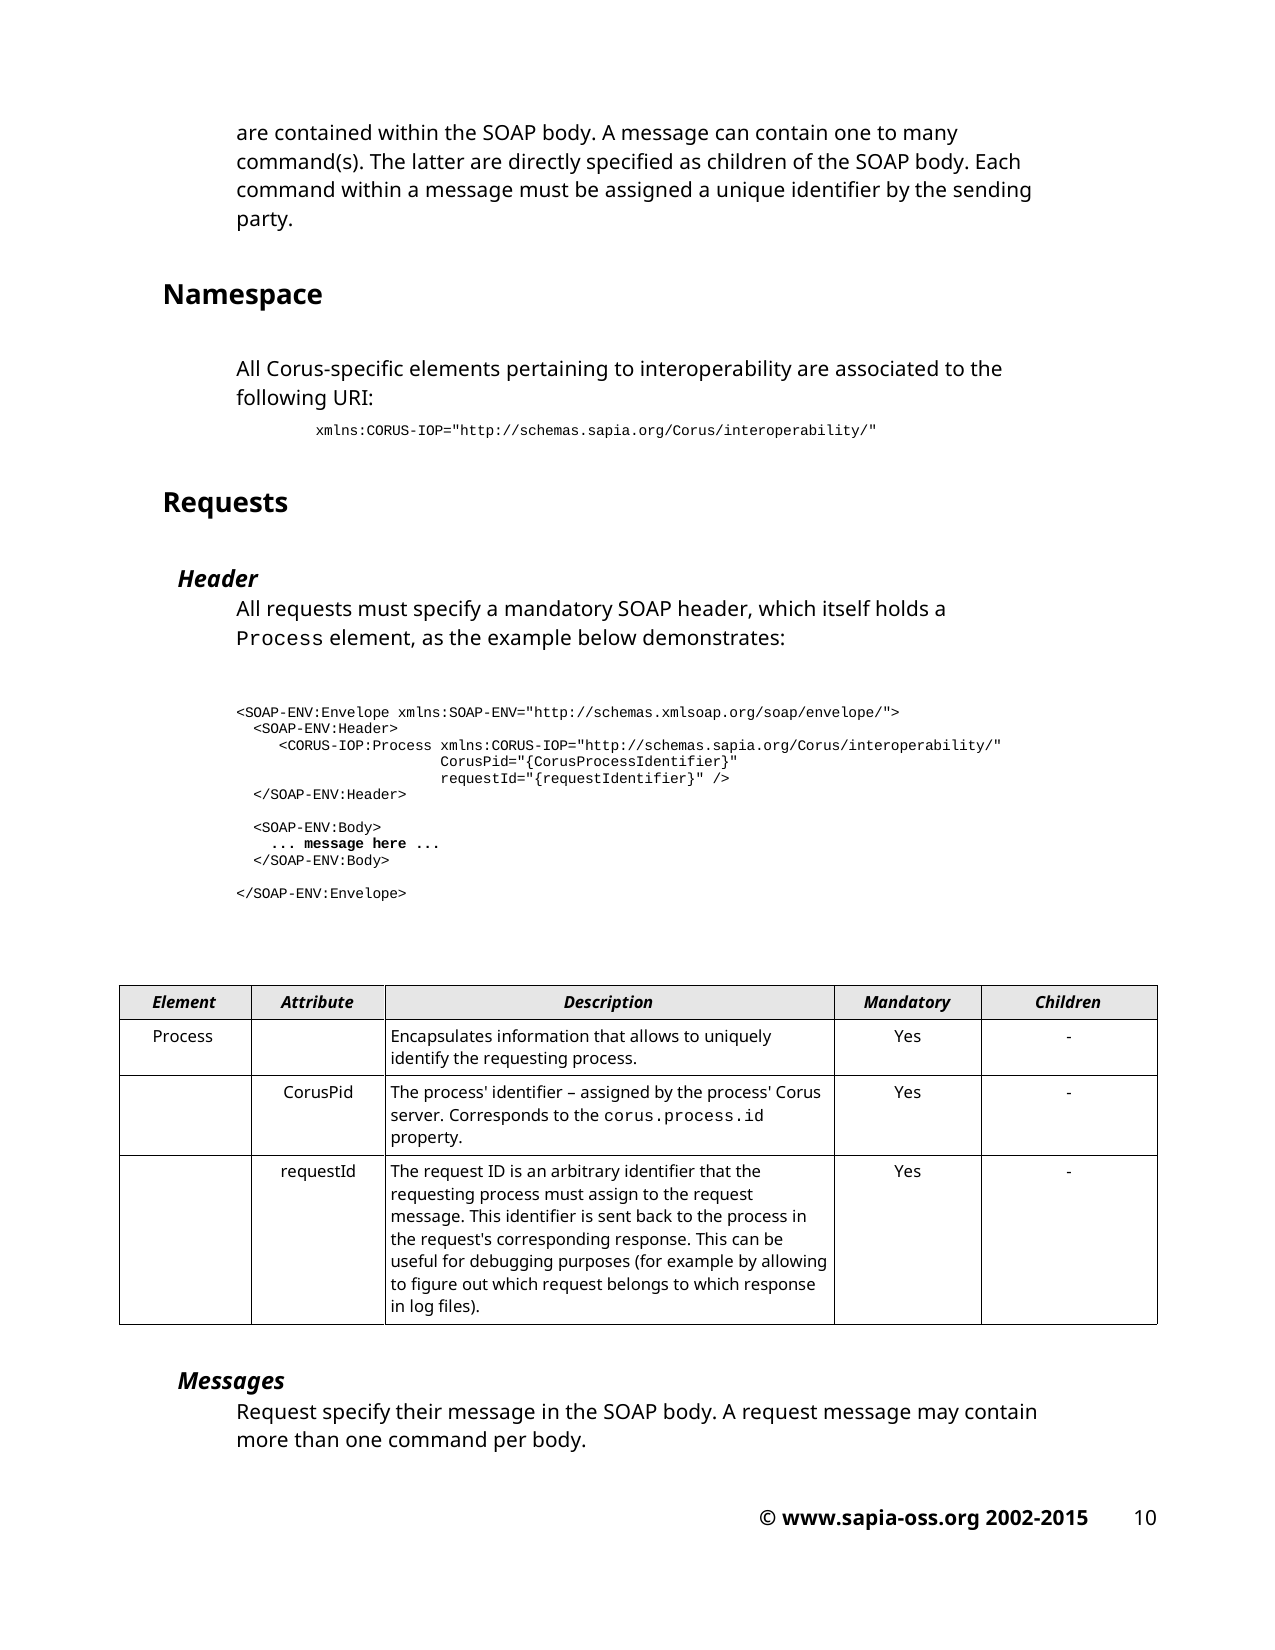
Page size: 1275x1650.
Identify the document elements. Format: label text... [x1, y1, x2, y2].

table_cell CorusPid [252, 1076, 384, 1155]
table_header Mandatory [835, 986, 981, 1019]
table_cell Encapsulates information that allows to uniquely identify the requesting process. [386, 1020, 834, 1075]
table_cell [120, 1156, 251, 1324]
subtitle Requests [162, 483, 1039, 520]
table_cell [252, 1020, 384, 1075]
text </SOAP-ENV:Envelope> [236, 886, 1039, 903]
subtitle Namespace [162, 275, 1039, 312]
table_cell Process [120, 1020, 251, 1075]
text ... message here ... [236, 837, 1039, 853]
text </SOAP-ENV:Header> [236, 788, 1039, 804]
table_cell requestId [252, 1156, 384, 1324]
table_cell Yes [835, 1020, 981, 1075]
text CorusPid="{CorusProcessIdentifier}" [236, 755, 1039, 771]
table_cell - [982, 1156, 1157, 1324]
table_cell [120, 1076, 251, 1155]
table_header Element [120, 986, 251, 1019]
table_cell - [982, 1020, 1157, 1075]
text xmlns:CORUS-IOP="http://schemas.sapia.org/Corus/interoperability/" [315, 424, 1039, 440]
text <SOAP-ENV:Envelope xmlns:SOAP-ENV="http://schemas.xmlsoap.org/soap/envelope/"> [236, 705, 1039, 722]
table_cell Yes [835, 1076, 981, 1155]
text are contained within the SOAP body. A message can contain one to many command(s). The latter are directly specified as children of the SOAP body. Each command within a message must be assigned a unique identifier by the sending party. [236, 118, 1039, 232]
subtitle Messages [177, 1365, 1039, 1397]
table_header Attribute [252, 986, 384, 1019]
text requestId="{requestIdentifier}" /> [236, 771, 1039, 788]
text <SOAP-ENV:Header> [236, 722, 1039, 738]
table_cell The process' identifier – assigned by the process' Corus server. Corresponds to the corus.process.id property. [386, 1076, 834, 1155]
table_header Description [386, 986, 834, 1019]
text <SOAP-ENV:Body> [236, 821, 1039, 837]
text Request specify their message in the SOAP body. A request message may contain more than one command per body. [236, 1397, 1039, 1454]
subtitle Header [177, 562, 1039, 594]
text All Corus-specific elements pertaining to interoperability are associated to the following URI: [236, 354, 1039, 411]
text </SOAP-ENV:Body> [236, 853, 1039, 870]
table_cell Yes [835, 1156, 981, 1324]
table_cell - [982, 1076, 1157, 1155]
text <CORUS-IOP:Process xmlns:CORUS-IOP="http://schemas.sapia.org/Corus/interoperability/" [236, 738, 1039, 755]
table_header Children [982, 986, 1157, 1019]
table_cell The request ID is an arbitrary identifier that the requesting process must assign to the request message. This identifier is sent back to the process in the request's corresponding response. This can be useful for debugging purposes (for example by allowing to figure out which request belongs to which response in log files). [386, 1156, 834, 1324]
text All requests must specify a mandatory SOAP header, which itself holds a Process element, as the example below demonstrates: [236, 594, 1039, 652]
